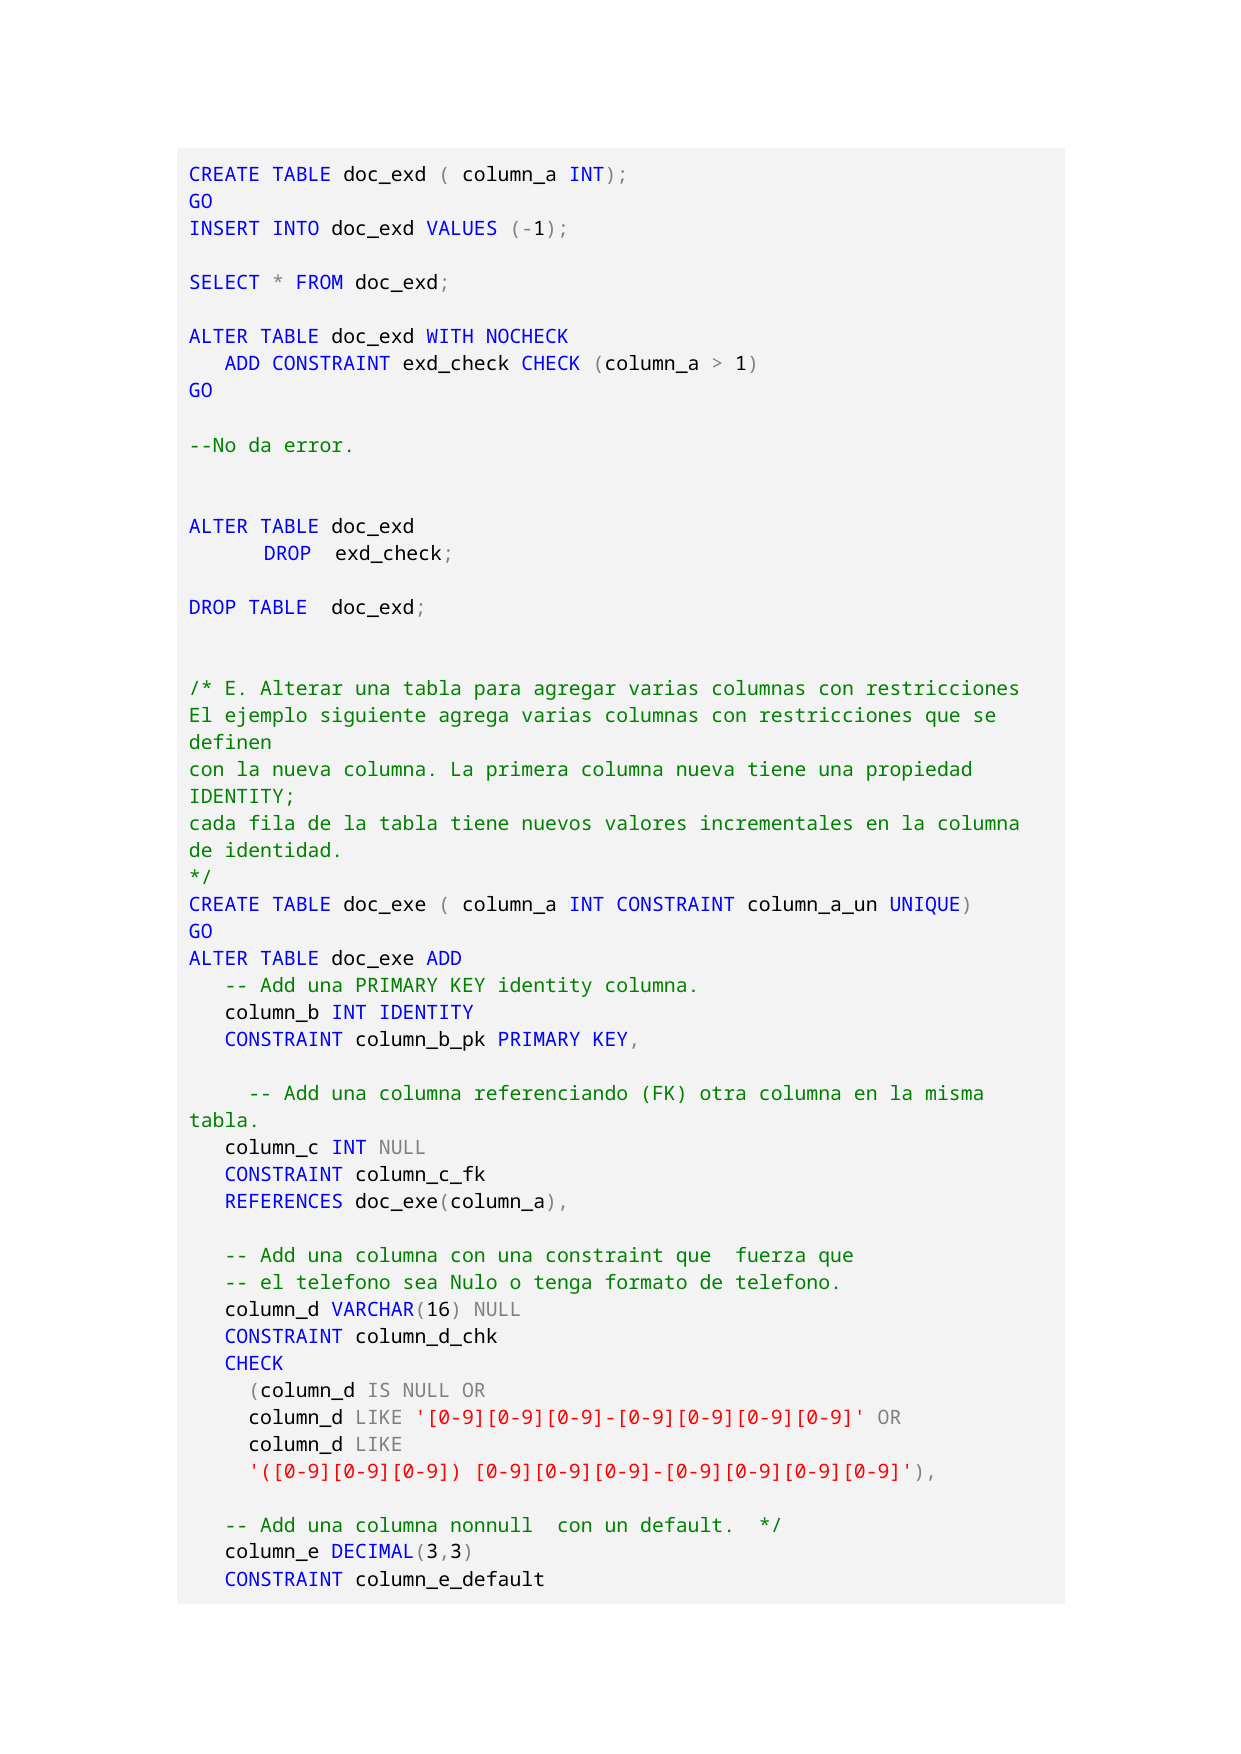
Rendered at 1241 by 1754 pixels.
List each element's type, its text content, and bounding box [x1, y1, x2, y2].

table_header CREATE TABLE doc_exd ( column_a INT); GO INSERT INTO doc_exd VALUES (-1); SELECT * FROM doc_exd; ALTER TABLE doc_exd WITH NOCHECK ADD CONSTRAINT exd_check CHECK (column_a > 1) GO --No da error. ALTER TABLE doc_exd DROP exd_check; DROP TABLE doc_exd; /* E. Alterar una tabla para agregar varias columnas con restricciones El ejemplo siguiente agrega varias columnas con restricciones que se definen con la nueva columna. La primera columna nueva tiene una propiedad IDENTITY; cada fila de la tabla tiene nuevos valores incrementales en la columna de identidad. */ CREATE TABLE doc_exe ( column_a INT CONSTRAINT column_a_un UNIQUE) GO ALTER TABLE doc_exe ADD -- Add una PRIMARY KEY identity columna. column_b INT IDENTITY CONSTRAINT column_b_pk PRIMARY KEY, -- Add una columna referenciando (FK) otra columna en la misma tabla. column_c INT NULL CONSTRAINT column_c_fk REFERENCES doc_exe(column_a), -- Add una columna con una constraint que fuerza que -- el telefono sea Nulo o tenga formato de telefono. column_d VARCHAR(16) NULL CONSTRAINT column_d_chk CHECK (column_d IS NULL OR column_d LIKE '[0-9][0-9][0-9]-[0-9][0-9][0-9][0-9]' OR column_d LIKE '([0-9][0-9][0-9]) [0-9][0-9][0-9]-[0-9][0-9][0-9][0-9]'), -- Add una columna nonnull con un default. */ column_e DECIMAL(3,3) CONSTRAINT column_e_default [179, 150, 1063, 1602]
